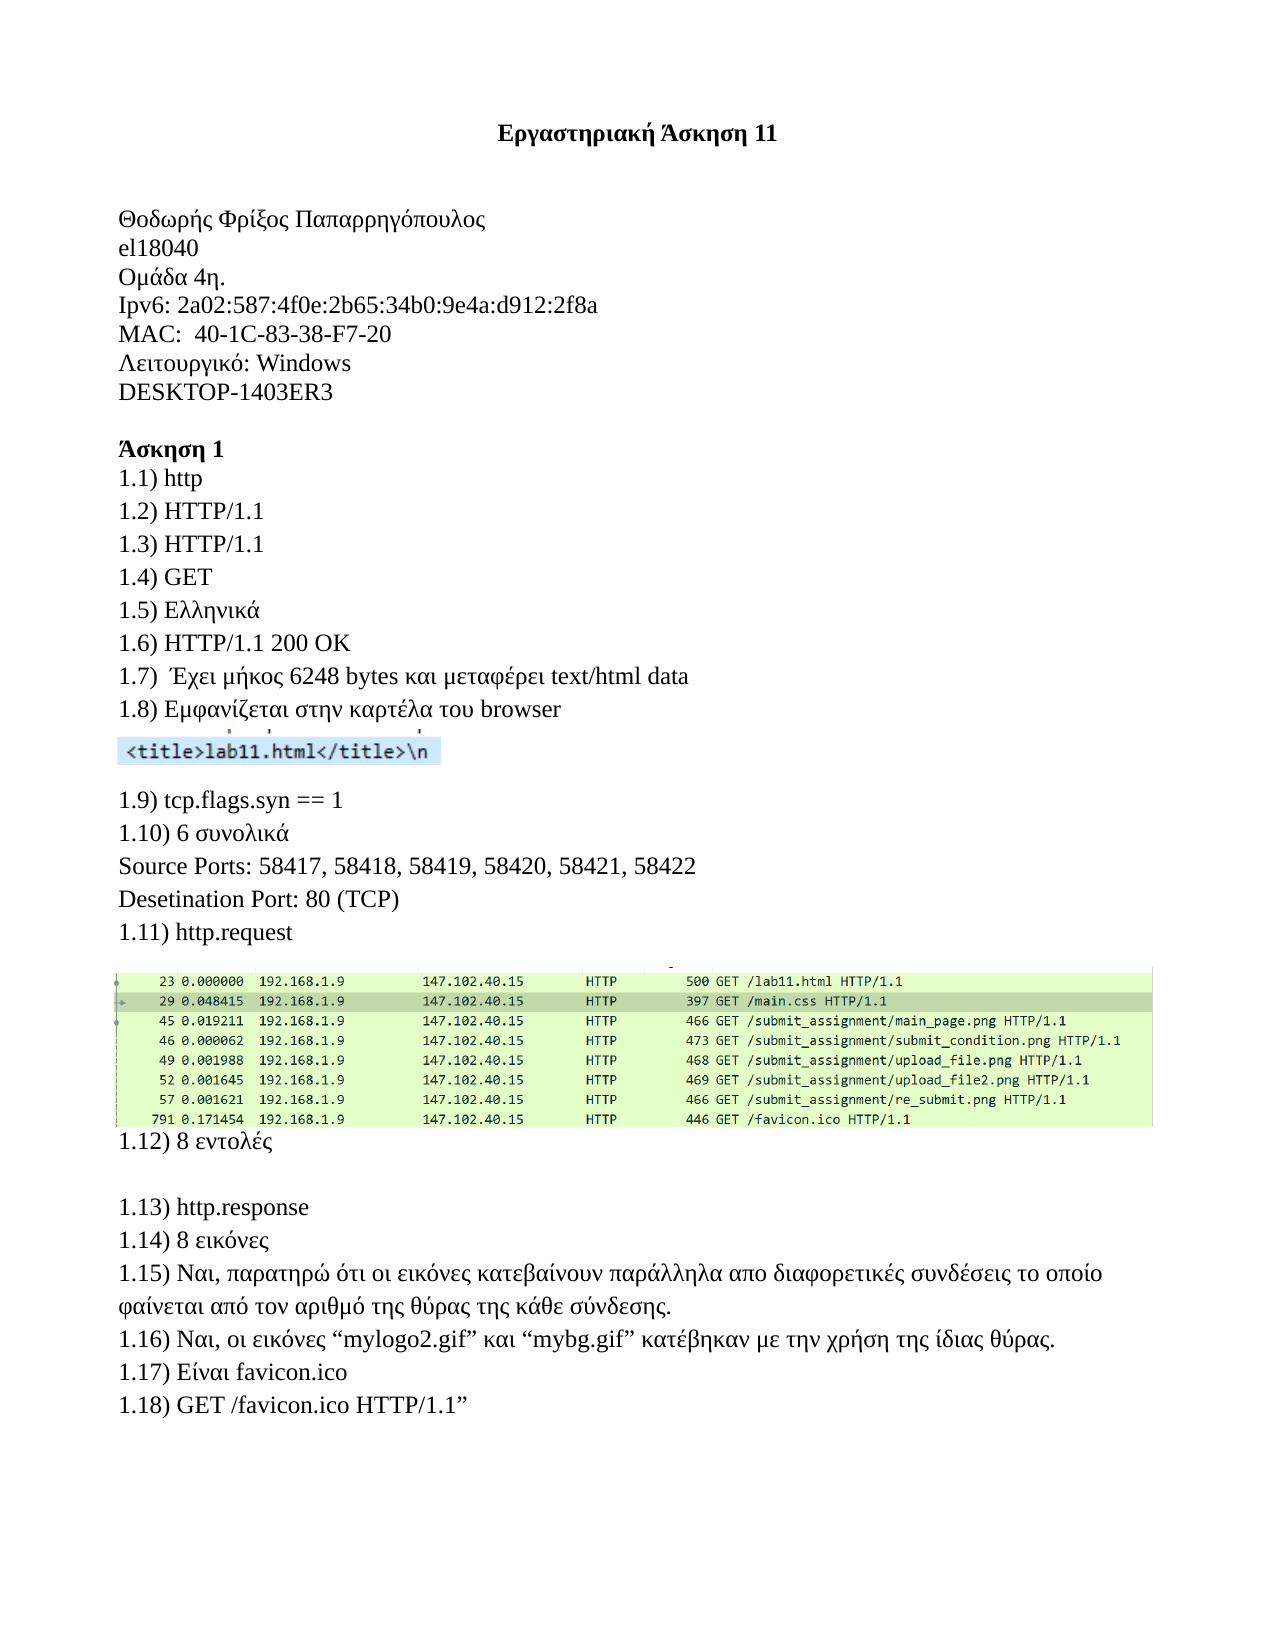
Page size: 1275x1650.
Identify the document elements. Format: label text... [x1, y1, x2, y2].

text MAC: 40-1C-83-38-F7-20 [118, 319, 1157, 348]
text 1.1) http 1.2) HTTP/1.1 1.3) HTTP/1.1 1.4) GET 1.5) Ελληνικά 1.6) HTTP/1.1 200 OK 1.7) Έχει μήκος 6248 bytes και μεταφέρει text/html data 1.8) Εμφανίζεται στην καρτέλα του browser 1.9) tcp.flags.syn == 1 1.10) 6 συνολικά Source Ports: 58417, 58418, 58419, 58420, 58421, 58422 Desetination Port: 80 (TCP) 1.11) http.request 1.12) 8 εντολές 1.13) http.response 1.14) 8 εικόνες 1.15) Ναι, παρατηρώ ότι οι εικόνες κατεβαίνουν παράλληλα απο διαφορετικές συνδέσεις το οποίο φαίνεται από τον αριθμό της θύρας της κάθε σύνδεσης. 1.16) Ναι, οι εικόνες “mylogo2.gif” και “mybg.gif” κατέβηκαν με την χρήση της ίδιας θύρας. 1.17) Είναι favicon.ico 1.18) GET /favicon.ico HTTP/1.1” [118, 463, 1157, 1419]
text DESKTOP-1403ER3 [118, 377, 1157, 406]
picture [117, 729, 441, 765]
text Άσκηση 1 [118, 434, 1157, 463]
text Ipv6: 2a02:587:4f0e:2b65:34b0:9e4a:d912:2f8a [118, 291, 1157, 319]
text Εργαστηριακή Άσκηση 11 [118, 118, 1157, 147]
text el18040 [118, 233, 1157, 262]
text Θοδωρής Φρίξος Παπαρρηγόπουλος [118, 204, 1157, 233]
text Λειτουργικό: Windows [118, 348, 1157, 377]
text Ομάδα 4η. [118, 262, 1157, 291]
picture [113, 967, 1153, 1127]
